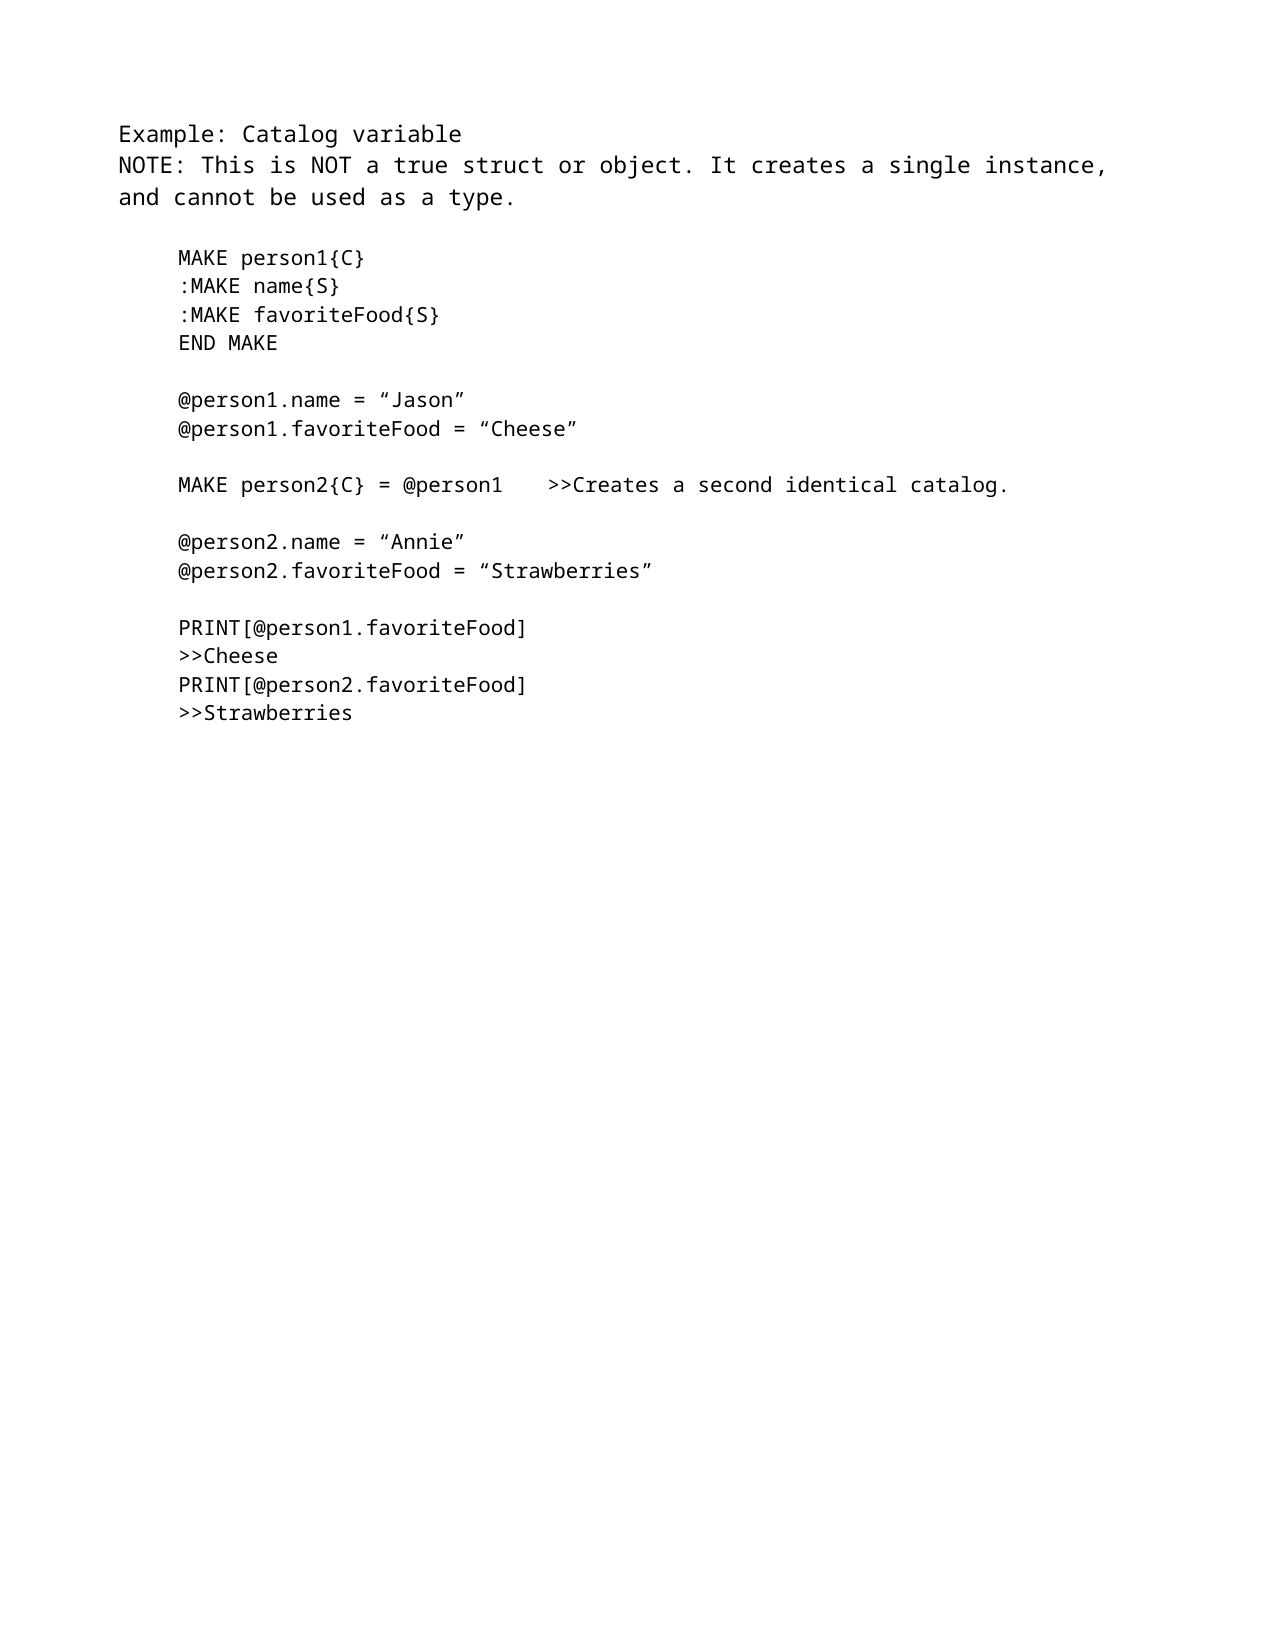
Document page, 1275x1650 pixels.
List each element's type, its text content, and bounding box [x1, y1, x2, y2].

text MAKE person1{C} [178, 243, 1097, 272]
text :MAKE name{S} [178, 272, 1097, 300]
text :MAKE favoriteFood{S} [178, 300, 1097, 328]
text @person2.favoriteFood = “Strawberries” [178, 556, 1097, 584]
text @person2.name = “Annie” [178, 527, 1097, 556]
text @person1.favoriteFood = “Cheese” [178, 414, 1097, 442]
text MAKE person2{C} = @person1 >>Creates a second identical catalog. [178, 471, 1097, 499]
text >>Strawberries [178, 698, 1097, 727]
text Example: Catalog variable [118, 118, 1157, 149]
text END MAKE [178, 328, 1097, 357]
text PRINT[@person2.favoriteFood] [178, 670, 1097, 698]
text >>Cheese [178, 641, 1097, 670]
text PRINT[@person1.favoriteFood] [178, 613, 1097, 641]
text @person1.name = “Jason” [178, 385, 1097, 414]
text NOTE: This is NOT a true struct or object. It creates a single instance, and cannot be used as a type. [118, 149, 1157, 212]
